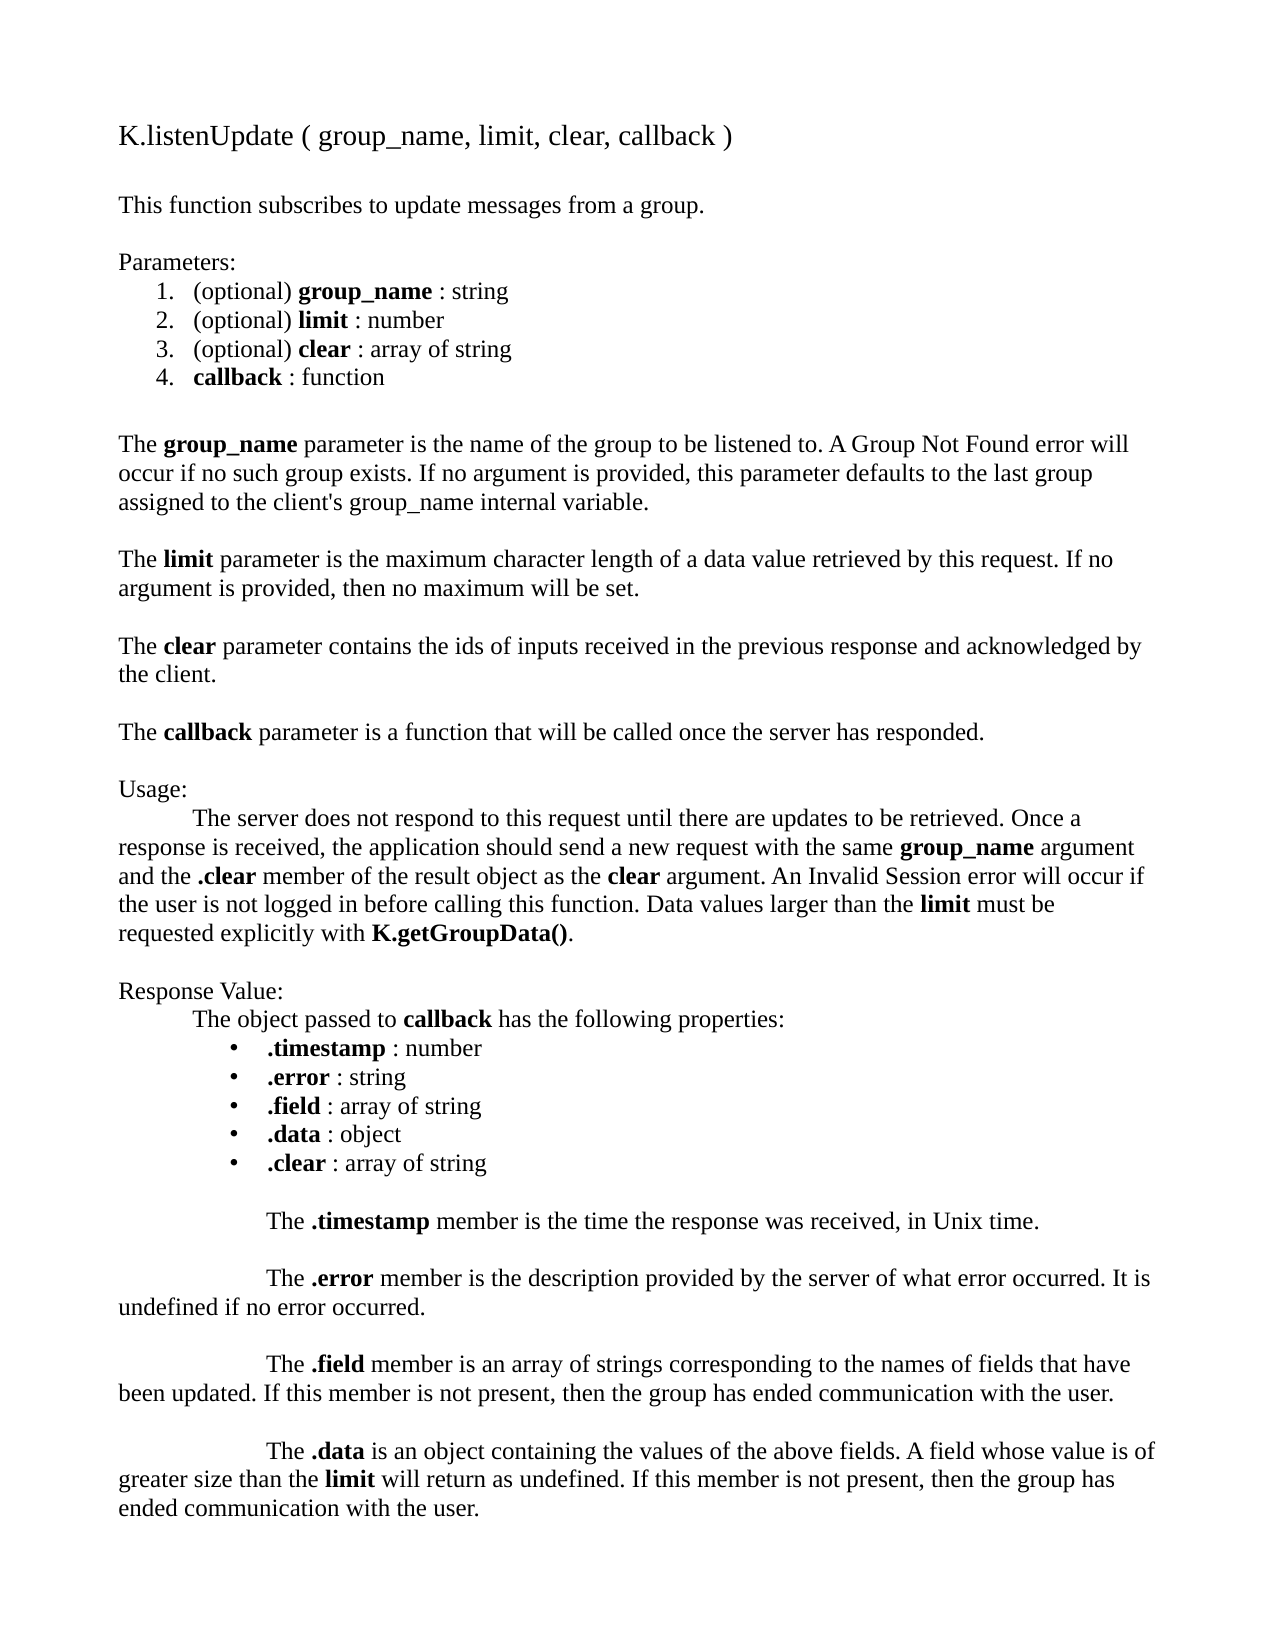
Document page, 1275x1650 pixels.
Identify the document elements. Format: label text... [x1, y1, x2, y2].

text The .error member is the description provided by the server of what error occurred. It is undefined if no error occurred. [118, 1263, 1157, 1321]
text The .data is an object containing the values of the above fields. A field whose value is of greater size than the limit will return as undefined. If this member is not present, then the group has ended communication with the user. [118, 1436, 1157, 1522]
text Usage: [118, 774, 1157, 803]
text Parameters: [118, 247, 1157, 276]
list .error : string [229, 1062, 1157, 1091]
list callback : function [156, 362, 1157, 391]
text The server does not respond to this request until there are updates to be retrieved. Once a response is received, the application should send a new request with the same group_name argument and the .clear member of the result object as the clear argument. An Invalid Session error will occur if the user is not logged in before calling this function. Data values larger than the limit must be requested explicitly with K.getGroupData(). [118, 803, 1157, 947]
text The clear parameter contains the ids of inputs received in the previous response and acknowledged by the client. [118, 631, 1157, 688]
list .clear : array of string [229, 1148, 1157, 1177]
text The group_name parameter is the name of the group to be listened to. A Group Not Found error will occur if no such group exists. If no argument is provided, this parameter defaults to the last group assigned to the client's group_name internal variable. [118, 429, 1157, 516]
list .data : object [229, 1119, 1157, 1148]
text The .timestamp member is the time the response was received, in Unix time. [118, 1206, 1157, 1234]
list (optional) limit : number [156, 305, 1157, 334]
list (optional) clear : array of string [156, 334, 1157, 362]
text The limit parameter is the maximum character length of a data value retrieved by this request. If no argument is provided, then no maximum will be set. [118, 544, 1157, 602]
list .timestamp : number [229, 1033, 1157, 1062]
text Response Value: [118, 976, 1157, 1004]
text K.listenUpdate ( group_name, limit, clear, callback ) [118, 118, 1157, 152]
text The callback parameter is a function that will be called once the server has responded. [118, 717, 1157, 746]
list .field : array of string [229, 1091, 1157, 1119]
text The .field member is an array of strings corresponding to the names of fields that have been updated. If this member is not present, then the group has ended communication with the user. [118, 1349, 1157, 1407]
text This function subscribes to update messages from a group. [118, 190, 1157, 219]
text The object passed to callback has the following properties: [118, 1004, 1157, 1033]
list (optional) group_name : string [156, 276, 1157, 305]
